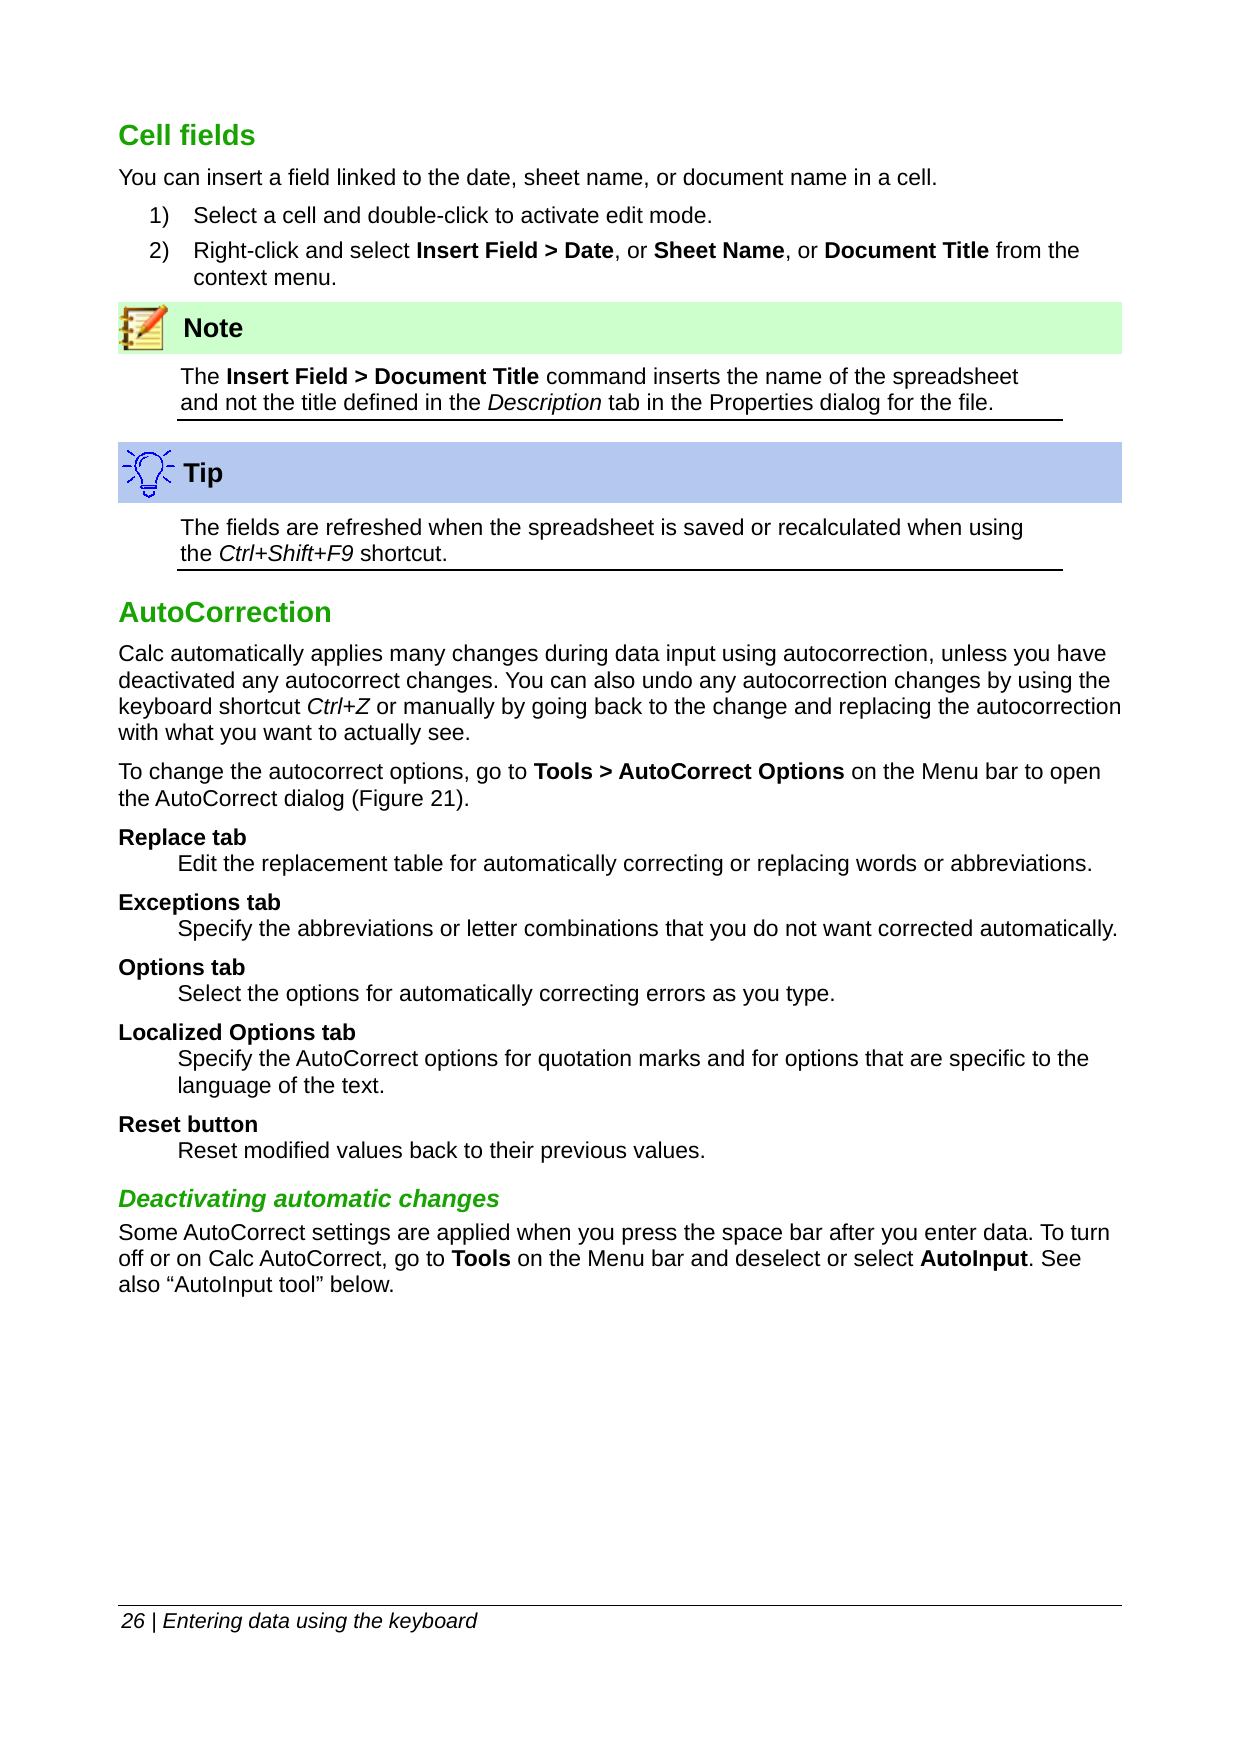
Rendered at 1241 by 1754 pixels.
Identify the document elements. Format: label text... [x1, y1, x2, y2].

picture [119, 303, 170, 354]
text Specify the abbreviations or letter combinations that you do not want corrected automatically. [177, 915, 1122, 941]
picture [119, 442, 179, 502]
text Localized Options tab [118, 1019, 1122, 1045]
text Select the options for automatically correcting errors as you type. [177, 980, 1122, 1007]
text Edit the replacement table for automatically correcting or replacing words or abbreviations. [177, 850, 1122, 876]
text Exceptions tab [118, 889, 1122, 915]
text You can insert a field linked to the date, sheet name, or document name in a cell. [118, 163, 1122, 190]
subtitle Tip [118, 442, 1122, 503]
text Options tab [118, 954, 1122, 980]
subtitle Deactivating automatic changes [118, 1184, 1122, 1213]
text The Insert Field > Document Title command inserts the name of the spreadsheet and not the title defined in the Description tab in the Properties dialog for the file. [177, 360, 1063, 419]
text Replace tab [118, 823, 1122, 850]
subtitle AutoCorrection [118, 595, 1122, 628]
text Some AutoCorrect settings are applied when you press the space bar after you enter data. To turn off or on Calc AutoCorrect, go to Tools on the Menu bar and deselect or select AutoInput. See also “AutoInput tool” below. [118, 1219, 1122, 1298]
text The fields are refreshed when the spreadsheet is saved or recalculated when using the Ctrl+Shift+F9 shortcut. [177, 511, 1063, 569]
text Specify the AutoCorrect options for quotation marks and for options that are specific to the language of the text. [177, 1045, 1122, 1098]
text Calc automatically applies many changes during data input using autocorrection, unless you have deactivated any autocorrect changes. You can also undo any autocorrection changes by using the keyboard shortcut Ctrl+Z or manually by going back to the change and replacing the autocorrection with what you want to actually see. [118, 640, 1122, 746]
list Right-click and select Insert Field > Date, or Sheet Name, or Document Title from the context menu. [169, 237, 1122, 290]
list Select a cell and double-click to activate edit mode. [169, 202, 1122, 229]
subtitle Note [118, 302, 1122, 354]
subtitle Cell fields [118, 118, 1122, 152]
text Reset button [118, 1111, 1122, 1137]
text Reset modified values back to their previous values. [177, 1137, 1122, 1163]
text To change the autocorrect options, go to Tools > AutoCorrect Options on the Menu bar to open the AutoCorrect dialog (Figure 21). [118, 758, 1122, 811]
